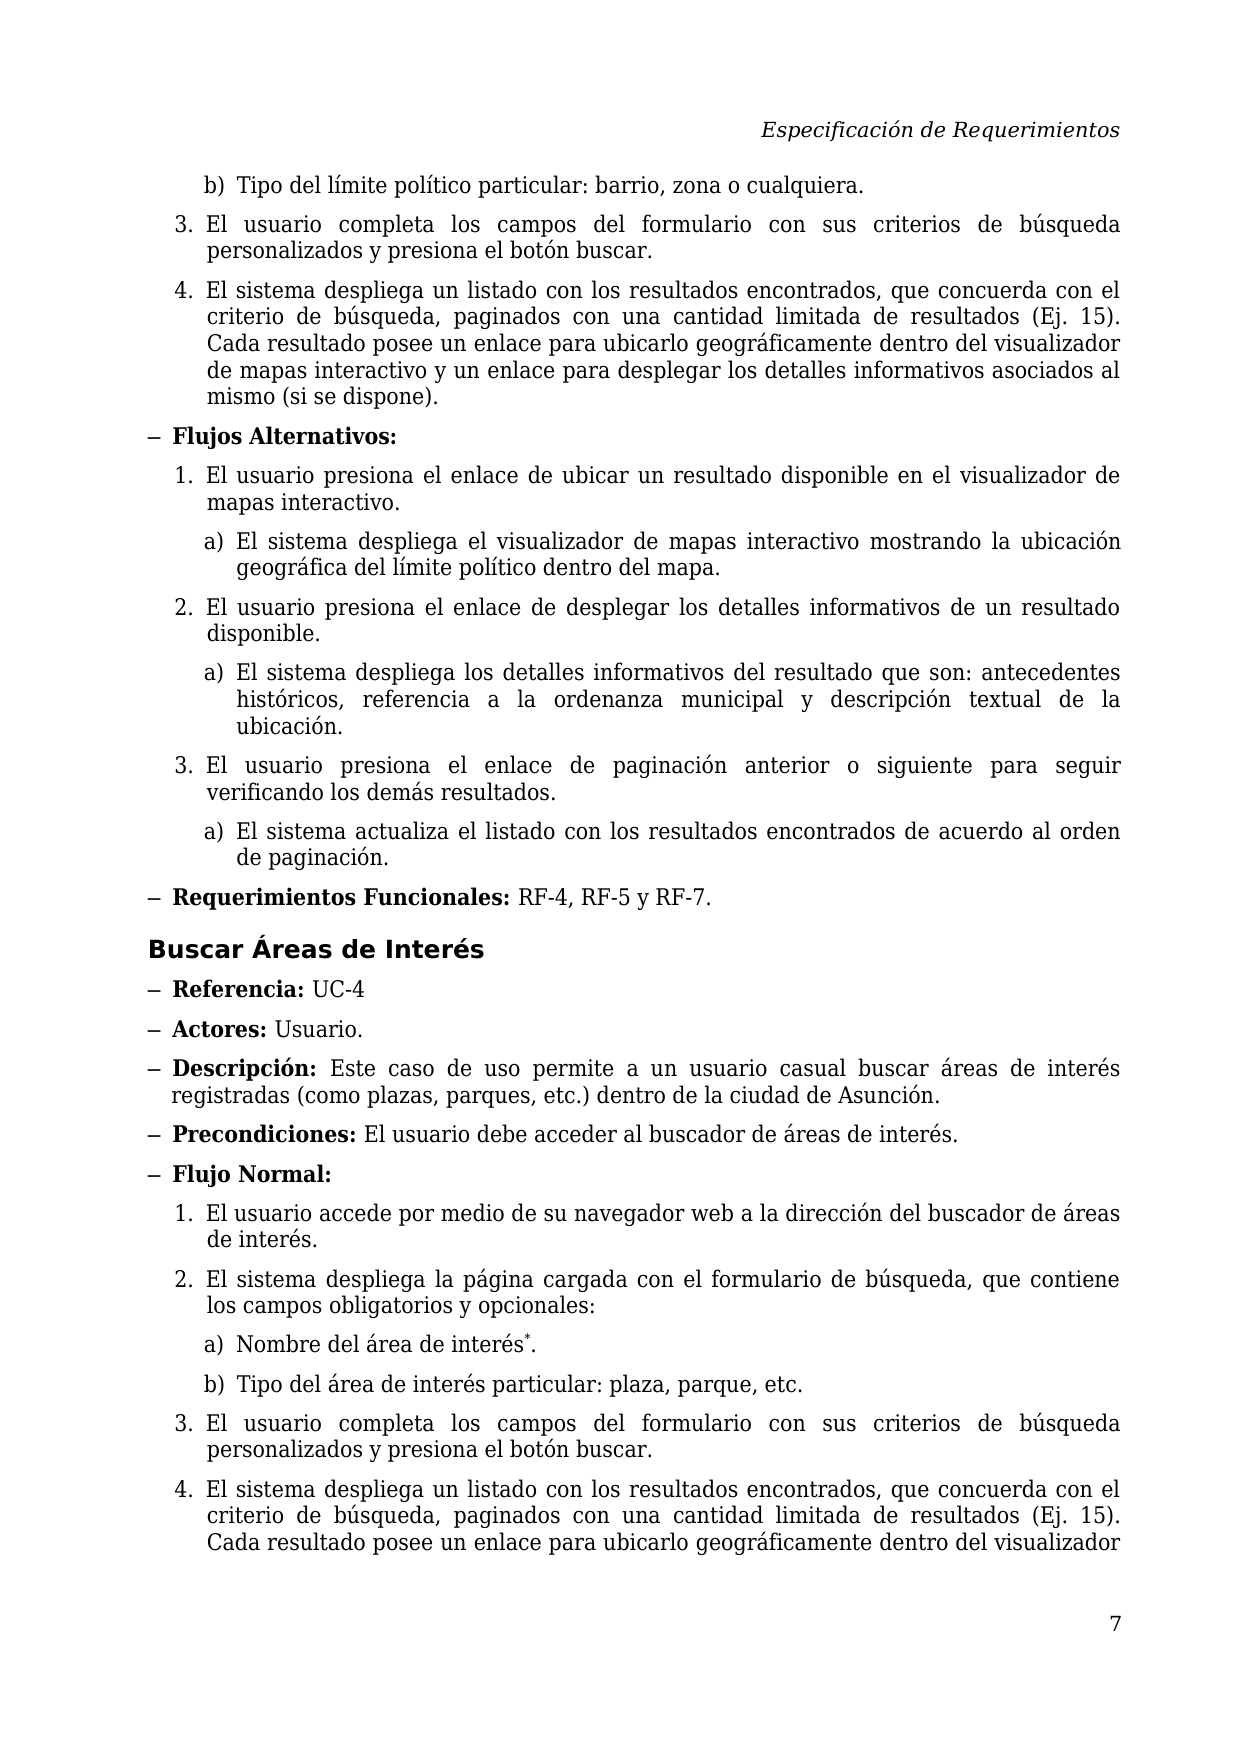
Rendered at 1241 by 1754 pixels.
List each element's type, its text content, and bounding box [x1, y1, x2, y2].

list El usuario presiona el enlace de desplegar los detalles informativos de un resultado disponible. [174, 594, 1122, 647]
list Tipo del área de interés particular: plaza, parque, etc. [174, 1371, 1122, 1397]
list El usuario presiona el enlace de ubicar un resultado disponible en el visualizador de mapas interactivo. [174, 462, 1122, 515]
list El sistema despliega el visualizador de mapas interactivo mostrando la ubicación geográfica del límite político dentro del mapa. [174, 528, 1122, 581]
list El sistema actualiza el listado con los resultados encontrados de acuerdo al orden de paginación. [174, 818, 1122, 871]
list El usuario completa los campos del formulario con sus criterios de búsqueda personalizados y presiona el botón buscar. [174, 1410, 1122, 1463]
list El usuario completa los campos del formulario con sus criterios de búsqueda personalizados y presiona el botón buscar. [174, 211, 1122, 264]
list Precondiciones: El usuario debe acceder al buscador de áreas de interés. [148, 1121, 1122, 1148]
list Descripción: Este caso de uso permite a un usuario casual buscar áreas de interés registradas (como plazas, parques, etc.) dentro de la ciudad de Asunción. [148, 1055, 1122, 1108]
list Tipo del límite político particular: barrio, zona o cualquiera. [174, 172, 1122, 198]
list Flujos Alternativos: [148, 423, 1122, 449]
list Requerimientos Funcionales: RF-4, RF-5 y RF-7. [148, 884, 1122, 911]
list Referencia: UC-4 [148, 976, 1122, 1003]
list Nombre del área de interés*. [174, 1332, 1122, 1358]
subtitle Buscar Áreas de Interés [148, 935, 1122, 964]
list Actores: Usuario. [148, 1015, 1122, 1042]
list El sistema despliega un listado con los resultados encontrados, que concuerda con el criterio de búsqueda, paginados con una cantidad limitada de resultados (Ej. 15). Cada resultado posee un enlace para ubicarlo geográficamente dentro del visualizador de mapas interactivo y un enlace para desplegar los detalles informativos asociados al mismo (si se dispone). [174, 277, 1122, 410]
list El sistema despliega un listado con los resultados encontrados, que concuerda con el criterio de búsqueda, paginados con una cantidad limitada de resultados (Ej. 15). Cada resultado posee un enlace para ubicarlo geográficamente dentro del visualizador [174, 1476, 1122, 1556]
list El usuario presiona el enlace de paginación anterior o siguiente para seguir verificando los demás resultados. [174, 752, 1122, 805]
list El sistema despliega la página cargada con el formulario de búsqueda, que contiene los campos obligatorios y opcionales: [174, 1266, 1122, 1319]
list El sistema despliega los detalles informativos del resultado que son: antecedentes históricos, referencia a la ordenanza municipal y descripción textual de la ubicación. [174, 659, 1122, 739]
list Flujo Normal: [148, 1161, 1122, 1187]
list El usuario accede por medio de su navegador web a la dirección del buscador de áreas de interés. [174, 1200, 1122, 1253]
